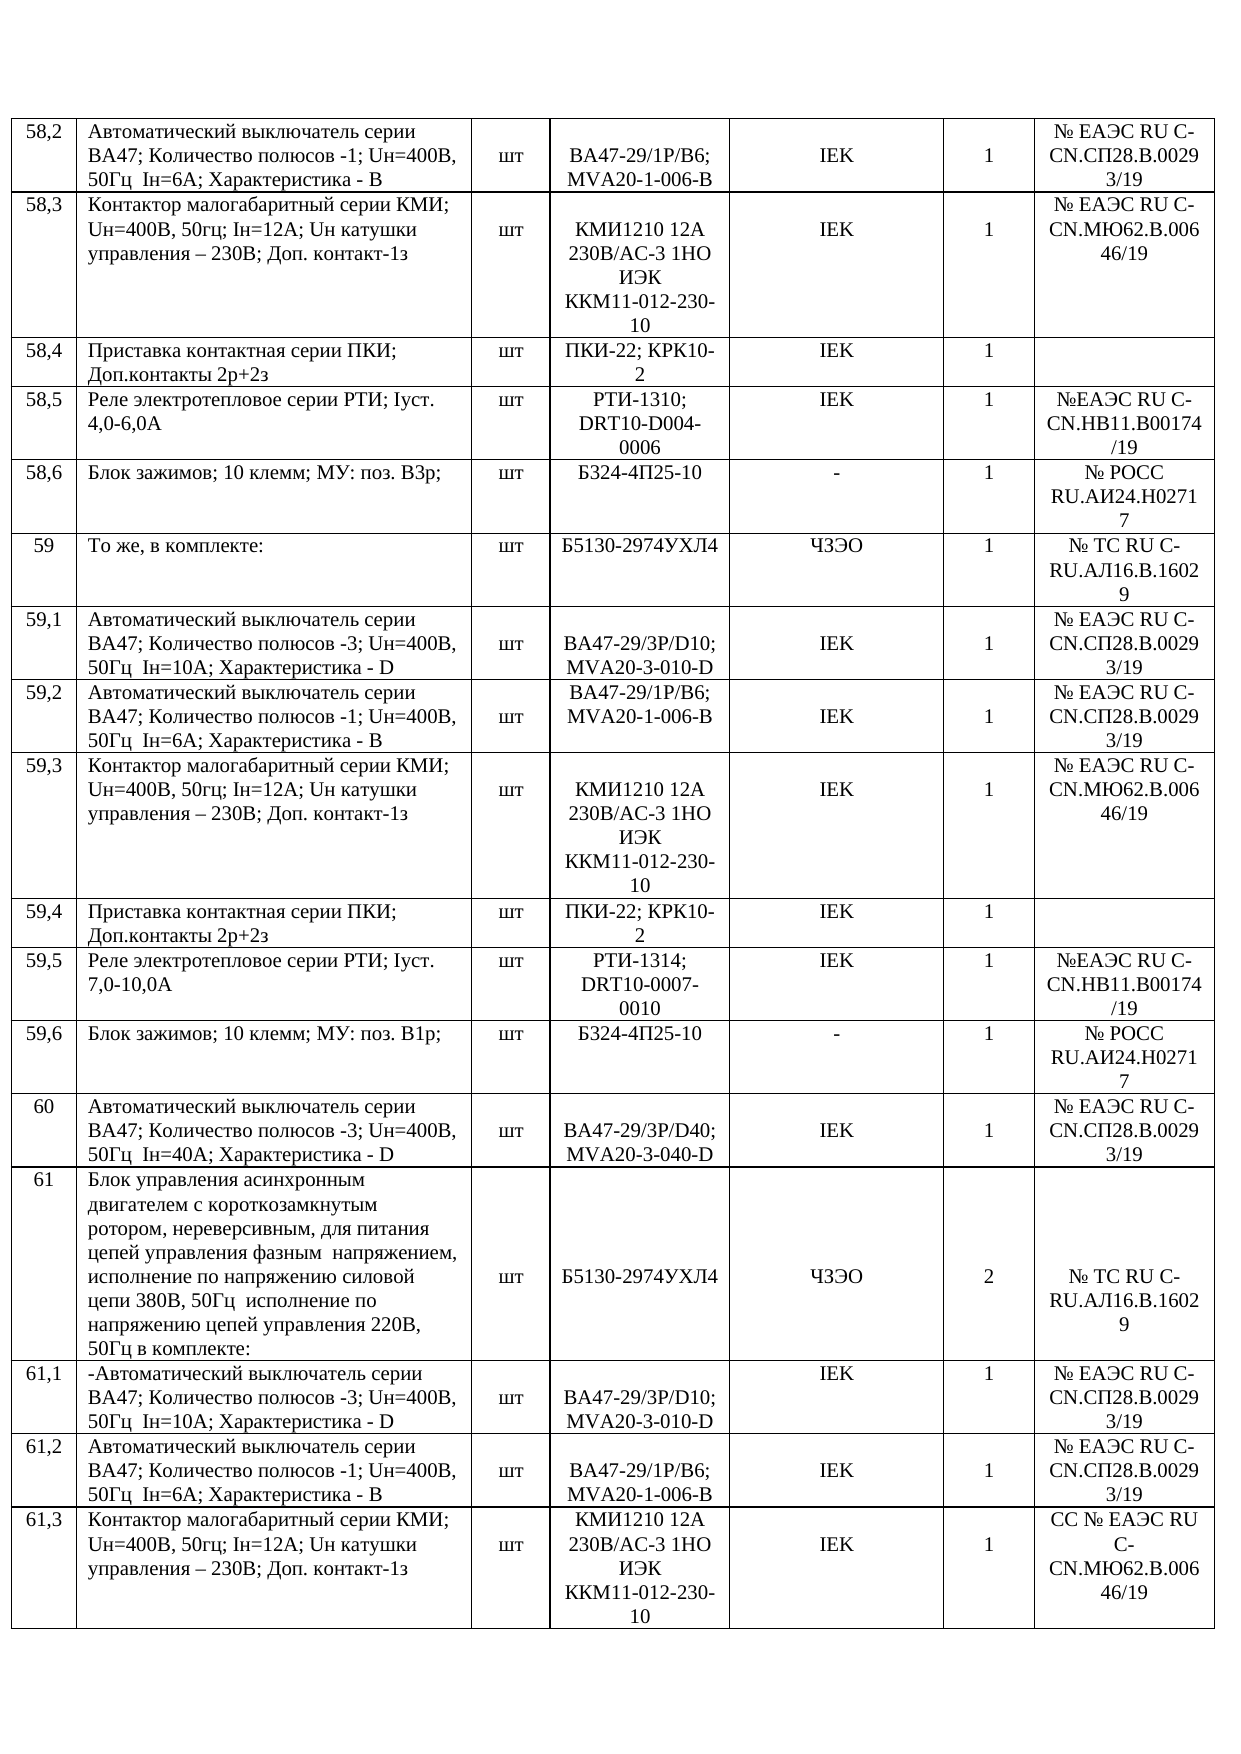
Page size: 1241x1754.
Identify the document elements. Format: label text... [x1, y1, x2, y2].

table_cell шт [472, 460, 549, 532]
table_cell Автоматический выключатель серии ВА47; Количество полюсов -3; Uн=400В, 50Гц Iн=10А; Характеристика - D [77, 607, 471, 679]
table_cell № ТС RU C-RU.АЛ16.В.16029 [1035, 534, 1214, 606]
table_cell IEK [730, 680, 943, 752]
table_cell 58,6 [12, 460, 76, 532]
table_cell 59,4 [12, 899, 76, 947]
table_cell 59,5 [12, 948, 76, 1020]
table_cell 59,3 [12, 753, 76, 897]
table_cell 58,5 [12, 387, 76, 459]
table_cell IEK [730, 899, 943, 947]
table_cell 59 [12, 534, 76, 606]
table_cell шт [472, 948, 549, 1020]
table_cell шт [472, 119, 549, 191]
table_cell 1 [944, 387, 1034, 459]
table_cell шт [472, 338, 549, 386]
table_cell IEK [730, 1361, 943, 1433]
table_cell шт [472, 899, 549, 947]
table_cell ПКИ-22; КРК10-2 [551, 899, 729, 947]
table_cell 2 [944, 1168, 1034, 1360]
table_cell № ЕАЭС RU C-CN.СП28.В.00293/19 [1035, 680, 1214, 752]
table_cell Приставка контактная серии ПКИ; Доп.контакты 2р+2з [77, 899, 471, 947]
table_cell -Автоматический выключатель серии ВА47; Количество полюсов -3; Uн=400В, 50Гц Iн=10А; Характеристика - D [77, 1361, 471, 1433]
table_cell 58,3 [12, 193, 76, 337]
table_cell 1 [944, 1094, 1034, 1166]
table_cell 1 [944, 899, 1034, 947]
table_cell шт [472, 1021, 549, 1093]
table_cell - [730, 460, 943, 532]
table_cell №ЕАЭС RU C-CN.HB11.В00174/19 [1035, 948, 1214, 1020]
table_cell шт [472, 1508, 549, 1628]
table_cell Контактор малогабаритный серии КМИ; Uн=400В, 50гц; Iн=12А; Uн катушки управления – 230В; Доп. контакт-1з [77, 1508, 471, 1628]
table_cell № ТС RU C-RU.АЛ16.В.16029 [1035, 1168, 1214, 1360]
table_cell Автоматический выключатель серии ВА47; Количество полюсов -3; Uн=400В, 50Гц Iн=40А; Характеристика - D [77, 1094, 471, 1166]
table_cell Б324-4П25-10 [551, 460, 729, 532]
table_cell Блок управления асинхронным двигателем с короткозамкнутым ротором, нереверсивным, для питания цепей управления фазным напряжением, исполнение по напряжению силовой цепи 380В, 50Гц исполнение по напряжению цепей управления 220В, 50Гц в комплекте: [77, 1168, 471, 1360]
table_cell шт [472, 753, 549, 897]
table_cell 1 [944, 534, 1034, 606]
table_cell РТИ-1314; DRT10-0007-0010 [551, 948, 729, 1020]
table_cell IEK [730, 1094, 943, 1166]
table_cell 59,6 [12, 1021, 76, 1093]
table_cell № ЕАЭС RU C-CN.СП28.В.00293/19 [1035, 607, 1214, 679]
table_cell ВА47-29/1Р/В6; MVA20-1-006-В [551, 119, 729, 191]
table_cell [1035, 899, 1214, 947]
table_cell 1 [944, 460, 1034, 532]
table_cell № ЕАЭС RU C-CN.СП28.В.00293/19 [1035, 1434, 1214, 1506]
table_cell - [730, 1021, 943, 1093]
table_cell 58,4 [12, 338, 76, 386]
table_cell 60 [12, 1094, 76, 1166]
table_cell IEK [730, 607, 943, 679]
table_cell Автоматический выключатель серии ВА47; Количество полюсов -1; Uн=400В, 50Гц Iн=6А; Характеристика - B [77, 680, 471, 752]
table_cell ЧЗЭО [730, 1168, 943, 1360]
table_cell СС № ЕАЭС RU C-CN.МЮ62.В.00646/19 [1035, 1508, 1214, 1628]
table_cell IEK [730, 948, 943, 1020]
table_cell РТИ-1310; DRT10-D004-0006 [551, 387, 729, 459]
table_cell КМИ1210 12А 230В/АС-3 1НО ИЭК ККМ11-012-230-10 [551, 193, 729, 337]
table_cell 61,1 [12, 1361, 76, 1433]
table_cell IEK [730, 119, 943, 191]
table_cell 61,3 [12, 1508, 76, 1628]
table_cell 59,2 [12, 680, 76, 752]
table_cell № РОСС RU.АИ24.Н02717 [1035, 460, 1214, 532]
table_cell IEK [730, 387, 943, 459]
table_cell То же, в комплекте: [77, 534, 471, 606]
table_cell 1 [944, 1021, 1034, 1093]
table_cell шт [472, 1094, 549, 1166]
table_cell IEK [730, 193, 943, 337]
table_cell Автоматический выключатель серии ВА47; Количество полюсов -1; Uн=400В, 50Гц Iн=6А; Характеристика - B [77, 119, 471, 191]
table_cell КМИ1210 12А 230В/АС-3 1НО ИЭК ККМ11-012-230-10 [551, 1508, 729, 1628]
table_cell Автоматический выключатель серии ВА47; Количество полюсов -1; Uн=400В, 50Гц Iн=6А; Характеристика - B [77, 1434, 471, 1506]
table_cell Приставка контактная серии ПКИ; Доп.контакты 2р+2з [77, 338, 471, 386]
table_cell 1 [944, 753, 1034, 897]
table_cell 58,2 [12, 119, 76, 191]
table_cell № ЕАЭС RU C-CN.МЮ62.В.00646/19 [1035, 193, 1214, 337]
table_cell 59,1 [12, 607, 76, 679]
table_cell 61 [12, 1168, 76, 1360]
table_cell 1 [944, 338, 1034, 386]
table_cell Контактор малогабаритный серии КМИ; Uн=400В, 50гц; Iн=12А; Uн катушки управления – 230В; Доп. контакт-1з [77, 193, 471, 337]
table_cell КМИ1210 12А 230В/АС-3 1НО ИЭК ККМ11-012-230-10 [551, 753, 729, 897]
table_cell Б324-4П25-10 [551, 1021, 729, 1093]
table_cell № РОСС RU.АИ24.Н02717 [1035, 1021, 1214, 1093]
table_cell Б5130-2974УХЛ4 [551, 1168, 729, 1360]
table_cell ВА47-29/1Р/В6; MVA20-1-006-В [551, 1434, 729, 1506]
table_cell Блок зажимов; 10 клемм; МУ: поз. В1р; [77, 1021, 471, 1093]
table_cell Контактор малогабаритный серии КМИ; Uн=400В, 50гц; Iн=12А; Uн катушки управления – 230В; Доп. контакт-1з [77, 753, 471, 897]
table_cell 1 [944, 193, 1034, 337]
table_cell № ЕАЭС RU C-CN.СП28.В.00293/19 [1035, 119, 1214, 191]
table_cell 1 [944, 1434, 1034, 1506]
table_cell шт [472, 1168, 549, 1360]
table_cell 1 [944, 607, 1034, 679]
table_cell Б5130-2974УХЛ4 [551, 534, 729, 606]
table_cell № ЕАЭС RU C-CN.СП28.В.00293/19 [1035, 1361, 1214, 1433]
table_cell Реле электротепловое серии РТИ; Iуст. 4,0-6,0А [77, 387, 471, 459]
table_cell ПКИ-22; КРК10-2 [551, 338, 729, 386]
table_cell IEK [730, 1434, 943, 1506]
table_cell ВА47-29/3Р/D10; MVA20-3-010-D [551, 607, 729, 679]
table_cell шт [472, 607, 549, 679]
table_cell шт [472, 680, 549, 752]
table_cell ВА47-29/1Р/В6; MVA20-1-006-В [551, 680, 729, 752]
table_cell шт [472, 534, 549, 606]
table_cell ВА47-29/3Р/D40; MVA20-3-040-D [551, 1094, 729, 1166]
table_cell 1 [944, 680, 1034, 752]
table_cell IEK [730, 1508, 943, 1628]
table_cell шт [472, 1434, 549, 1506]
table_cell №ЕАЭС RU C-CN.HB11.В00174/19 [1035, 387, 1214, 459]
table_cell ВА47-29/3Р/D10; MVA20-3-010-D [551, 1361, 729, 1433]
table_cell 61,2 [12, 1434, 76, 1506]
table_cell 1 [944, 948, 1034, 1020]
table_cell 1 [944, 1361, 1034, 1433]
table_cell 1 [944, 1508, 1034, 1628]
table_cell ЧЗЭО [730, 534, 943, 606]
table_cell IEK [730, 338, 943, 386]
table_cell № ЕАЭС RU C-CN.МЮ62.В.00646/19 [1035, 753, 1214, 897]
table_cell шт [472, 1361, 549, 1433]
table_cell IEK [730, 753, 943, 897]
table_cell [1035, 338, 1214, 386]
table_cell Реле электротепловое серии РТИ; Iуст. 7,0-10,0А [77, 948, 471, 1020]
table_cell Блок зажимов; 10 клемм; МУ: поз. В3р; [77, 460, 471, 532]
table_cell шт [472, 387, 549, 459]
table_cell 1 [944, 119, 1034, 191]
table_cell № ЕАЭС RU C-CN.СП28.В.00293/19 [1035, 1094, 1214, 1166]
table_cell шт [472, 193, 549, 337]
